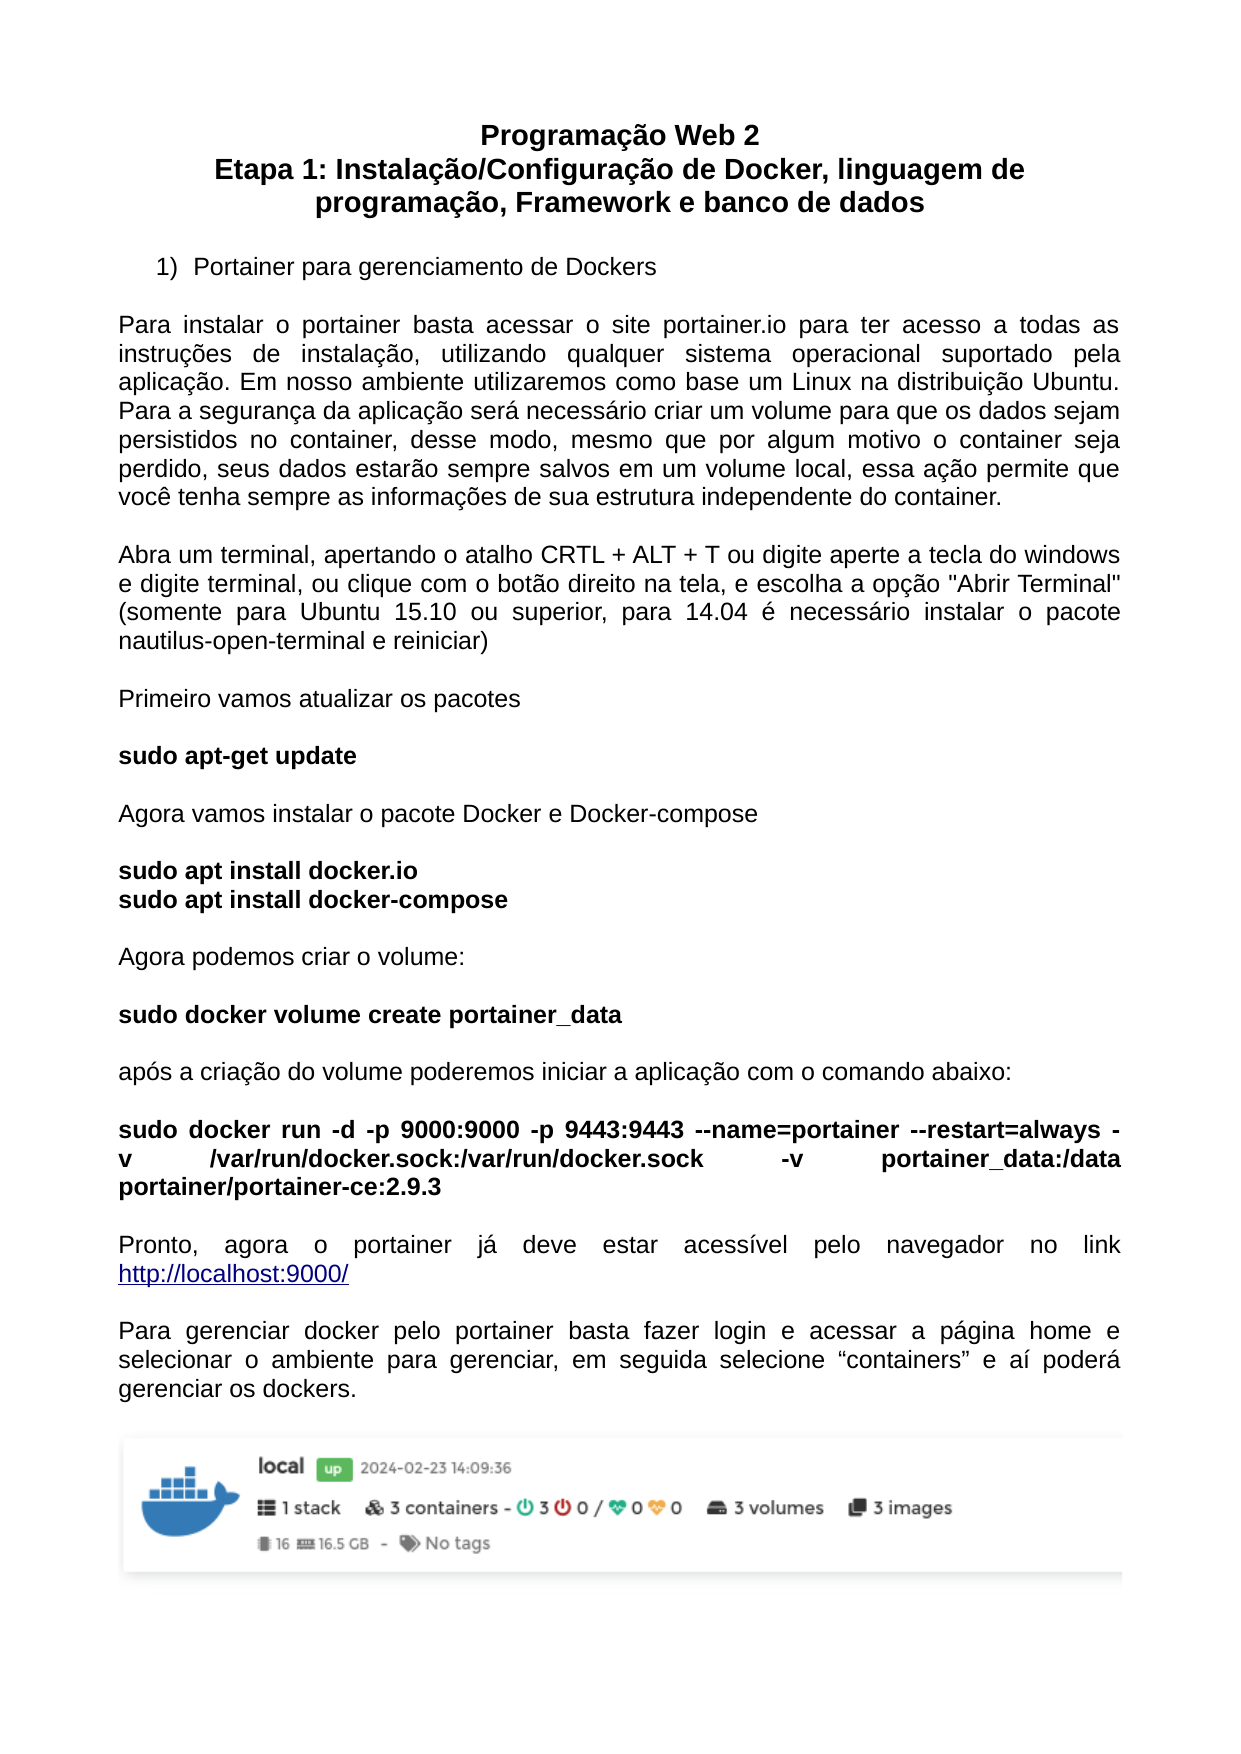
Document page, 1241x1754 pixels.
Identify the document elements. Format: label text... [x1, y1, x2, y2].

text Abra um terminal, apertando o atalho CRTL + ALT + T ou digite aperte a tecla do windows e digite terminal, ou clique com o botão direito na tela, e escolha a opção "Abrir Terminal" (somente para Ubuntu 15.10 ou superior, para 14.04 é necessário instalar o pacote nautilus-open-terminal e reiniciar) [118, 540, 1122, 655]
text sudo apt-get update [118, 741, 1122, 770]
text sudo docker volume create portainer_data [118, 1000, 1122, 1028]
text Etapa 1: Instalação/Configuração de Docker, linguagem de programação, Framework e banco de dados [118, 152, 1122, 219]
text Agora podemos criar o volume: [118, 942, 1122, 971]
text Para instalar o portainer basta acessar o site portainer.io para ter acesso a todas as instruções de instalação, utilizando qualquer sistema operacional suportado pela aplicação. Em nosso ambiente utilizaremos como base um Linux na distribuição Ubuntu. Para a segurança da aplicação será necessário criar um volume para que os dados sejam persistidos no container, desse modo, mesmo que por algum motivo o container seja perdido, seus dados estarão sempre salvos em um volume local, essa ação permite que você tenha sempre as informações de sua estrutura independente do container. [118, 310, 1122, 511]
text sudo docker run -d -p 9000:9000 -p 9443:9443 --name=portainer --restart=always -v /var/run/docker.sock:/var/run/docker.sock -v portainer_data:/data portainer/portainer-ce:2.9.3 [118, 1115, 1122, 1201]
text sudo apt install docker-compose [118, 885, 1122, 913]
text Primeiro vamos atualizar os pacotes [118, 683, 1122, 712]
list Portainer para gerenciamento de Dockers [156, 252, 1122, 281]
text Agora vamos instalar o pacote Docker e Docker-compose [118, 798, 1122, 827]
text após a criação do volume poderemos iniciar a aplicação com o comando abaixo: [118, 1057, 1122, 1086]
text Para gerenciar docker pelo portainer basta fazer login e acessar a página home e selecionar o ambiente para gerenciar, em seguida selecione “containers” e aí poderá gerenciar os dockers. [118, 1316, 1122, 1402]
text sudo apt install docker.io [118, 856, 1122, 885]
picture [118, 1431, 1123, 1596]
text Programação Web 2 [118, 118, 1122, 152]
text Pronto, agora o portainer já deve estar acessível pelo navegador no link http://localhost:9000/ [118, 1230, 1122, 1287]
